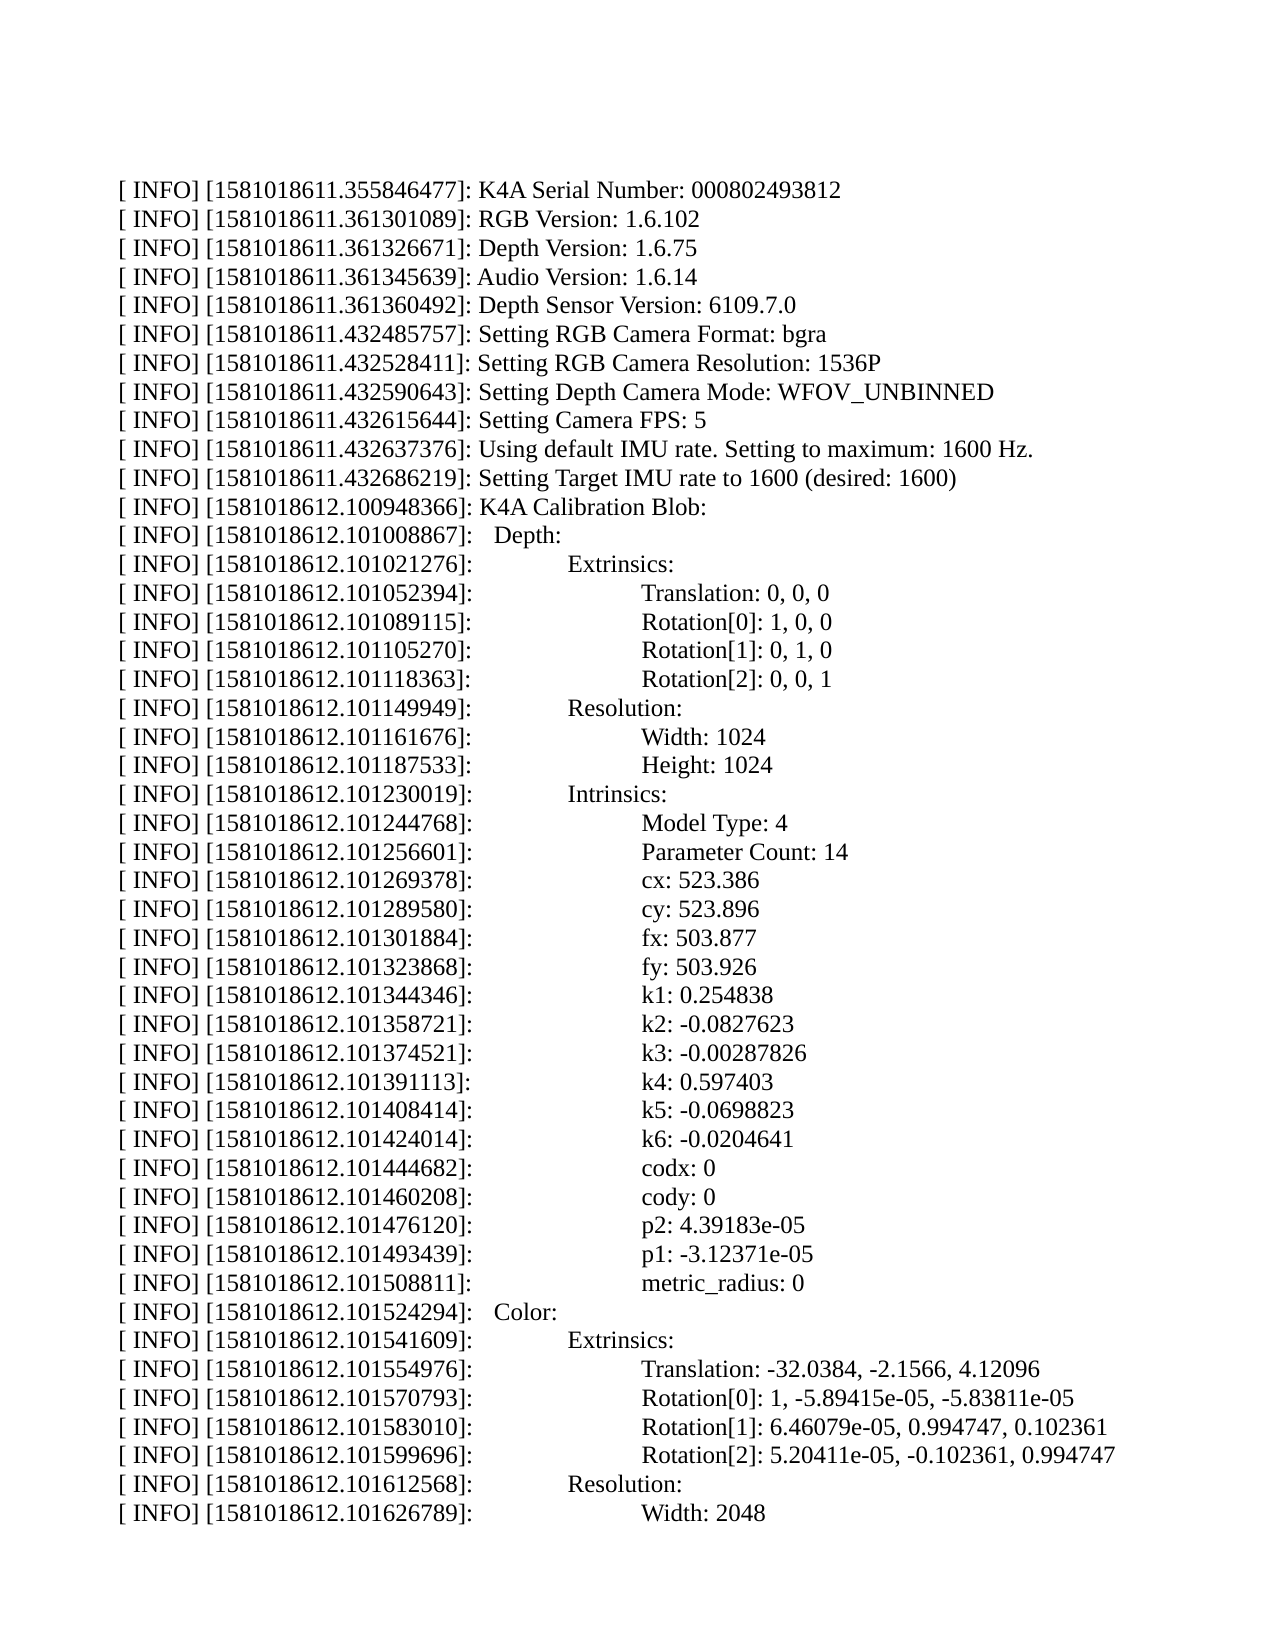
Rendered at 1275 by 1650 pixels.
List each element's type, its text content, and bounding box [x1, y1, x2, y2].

text [ INFO] [1581018612.101161676]: Width: 1024 [118, 722, 1157, 751]
text [ INFO] [1581018612.101541609]: Extrinsics: [118, 1326, 1157, 1354]
text [ INFO] [1581018611.432590643]: Setting Depth Camera Mode: WFOV_UNBINNED [118, 377, 1157, 406]
text [ INFO] [1581018612.101391113]: k4: 0.597403 [118, 1067, 1157, 1096]
text [ INFO] [1581018611.361301089]: RGB Version: 1.6.102 [118, 204, 1157, 233]
text [ INFO] [1581018611.432615644]: Setting Camera FPS: 5 [118, 406, 1157, 434]
text [ INFO] [1581018612.101323868]: fy: 503.926 [118, 952, 1157, 981]
text [ INFO] [1581018612.101408414]: k5: -0.0698823 [118, 1096, 1157, 1124]
text [ INFO] [1581018611.432686219]: Setting Target IMU rate to 1600 (desired: 1600) [118, 463, 1157, 492]
text [ INFO] [1581018612.101301884]: fx: 503.877 [118, 923, 1157, 952]
text [ INFO] [1581018612.101508811]: metric_radius: 0 [118, 1268, 1157, 1297]
text [ INFO] [1581018612.101149949]: Resolution: [118, 693, 1157, 722]
text [ INFO] [1581018612.101570793]: Rotation[0]: 1, -5.89415e-05, -5.83811e-05 [118, 1383, 1157, 1412]
text [ INFO] [1581018612.100948366]: K4A Calibration Blob: [118, 492, 1157, 521]
text [ INFO] [1581018612.101021276]: Extrinsics: [118, 549, 1157, 578]
text [ INFO] [1581018612.101089115]: Rotation[0]: 1, 0, 0 [118, 607, 1157, 636]
text [ INFO] [1581018611.432528411]: Setting RGB Camera Resolution: 1536P [118, 348, 1157, 377]
text [ INFO] [1581018612.101052394]: Translation: 0, 0, 0 [118, 578, 1157, 607]
text [ INFO] [1581018612.101358721]: k2: -0.0827623 [118, 1009, 1157, 1038]
text [ INFO] [1581018612.101105270]: Rotation[1]: 0, 1, 0 [118, 636, 1157, 664]
text [ INFO] [1581018612.101374521]: k3: -0.00287826 [118, 1038, 1157, 1067]
text [ INFO] [1581018612.101612568]: Resolution: [118, 1469, 1157, 1498]
text [ INFO] [1581018612.101269378]: cx: 523.386 [118, 866, 1157, 894]
text [ INFO] [1581018612.101476120]: p2: 4.39183e-05 [118, 1211, 1157, 1239]
text [ INFO] [1581018612.101583010]: Rotation[1]: 6.46079e-05, 0.994747, 0.102361 [118, 1412, 1157, 1441]
text [ INFO] [1581018611.355846477]: K4A Serial Number: 000802493812 [118, 176, 1157, 204]
text [ INFO] [1581018612.101256601]: Parameter Count: 14 [118, 837, 1157, 866]
text [ INFO] [1581018611.361326671]: Depth Version: 1.6.75 [118, 233, 1157, 262]
text [ INFO] [1581018612.101460208]: cody: 0 [118, 1182, 1157, 1211]
text [ INFO] [1581018612.101244768]: Model Type: 4 [118, 808, 1157, 837]
text [ INFO] [1581018611.361360492]: Depth Sensor Version: 6109.7.0 [118, 291, 1157, 319]
text [ INFO] [1581018612.101118363]: Rotation[2]: 0, 0, 1 [118, 664, 1157, 693]
text [ INFO] [1581018612.101424014]: k6: -0.0204641 [118, 1124, 1157, 1153]
text [ INFO] [1581018612.101187533]: Height: 1024 [118, 751, 1157, 779]
text [ INFO] [1581018612.101444682]: codx: 0 [118, 1153, 1157, 1182]
text [ INFO] [1581018612.101008867]: Depth: [118, 521, 1157, 549]
text [ INFO] [1581018612.101344346]: k1: 0.254838 [118, 981, 1157, 1009]
text [ INFO] [1581018612.101493439]: p1: -3.12371e-05 [118, 1239, 1157, 1268]
text [ INFO] [1581018611.432485757]: Setting RGB Camera Format: bgra [118, 319, 1157, 348]
text [ INFO] [1581018612.101230019]: Intrinsics: [118, 779, 1157, 808]
text [ INFO] [1581018612.101289580]: cy: 523.896 [118, 894, 1157, 923]
text [ INFO] [1581018611.361345639]: Audio Version: 1.6.14 [118, 262, 1157, 291]
text [ INFO] [1581018611.432637376]: Using default IMU rate. Setting to maximum: 1600 Hz. [118, 434, 1157, 463]
text [ INFO] [1581018612.101626789]: Width: 2048 [118, 1498, 1157, 1527]
text [ INFO] [1581018612.101599696]: Rotation[2]: 5.20411e-05, -0.102361, 0.994747 [118, 1441, 1157, 1469]
text [ INFO] [1581018612.101554976]: Translation: -32.0384, -2.1566, 4.12096 [118, 1354, 1157, 1383]
text [ INFO] [1581018612.101524294]: Color: [118, 1297, 1157, 1326]
